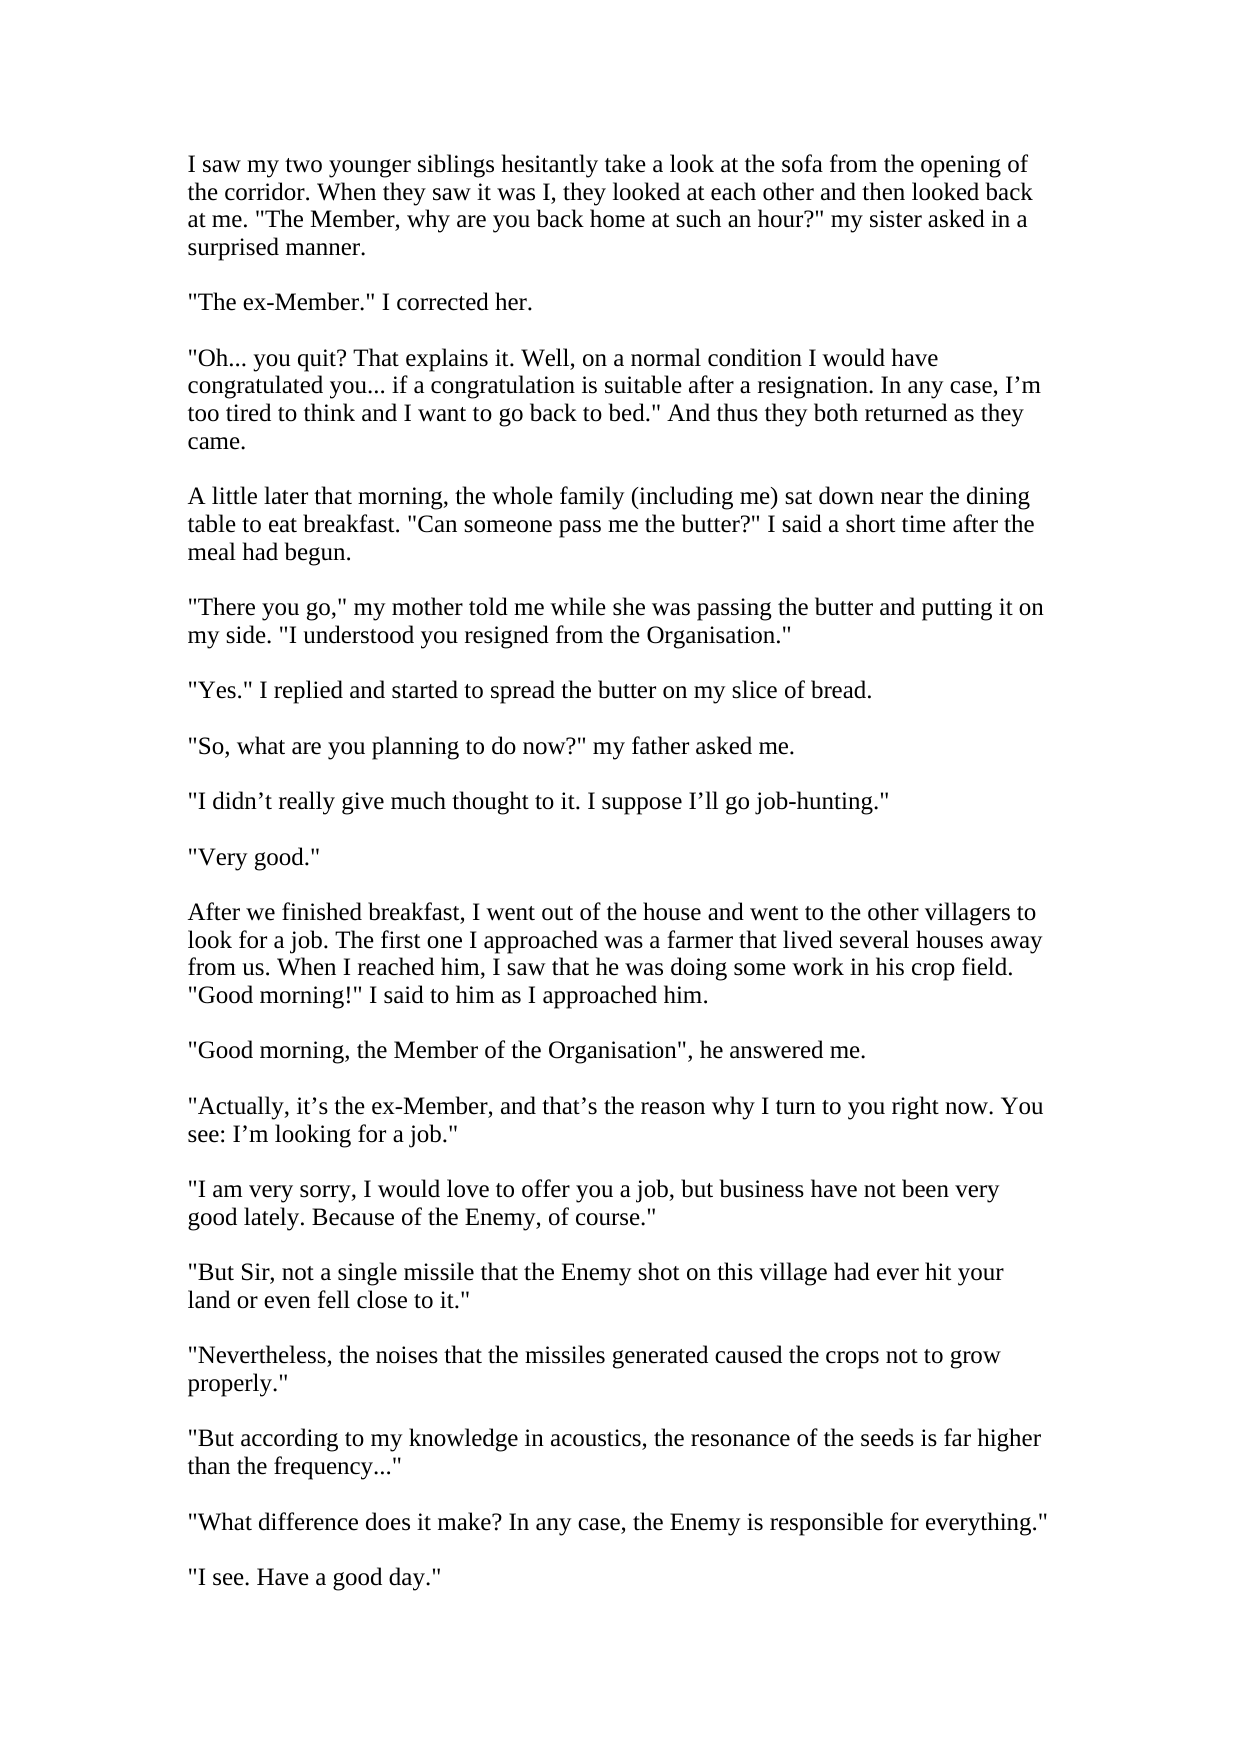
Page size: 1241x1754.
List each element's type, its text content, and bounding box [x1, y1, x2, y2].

text After we finished breakfast, I went out of the house and went to the other villagers to look for a job. The first one I approached was a farmer that lived several houses away from us. When I reached him, I saw that he was doing some work in his crop field. "Good morning!" I said to him as I approached him. [187, 898, 1053, 1009]
text "Good morning, the Member of the Organisation", he answered me. [187, 1037, 1053, 1064]
text "But according to my knowledge in acoustics, the resonance of the seeds is far higher than the frequency..." [187, 1424, 1053, 1480]
text "Very good." [187, 843, 1053, 870]
text "Actually, it’s the ex-Member, and that’s the reason why I turn to you right now. You see: I’m looking for a job." [187, 1092, 1053, 1147]
text I saw my two younger siblings hesitantly take a look at the sofa from the opening of the corridor. When they saw it was I, they looked at each other and then looked back at me. "The Member, why are you back home at such an hour?" my sister asked in a surprised manner. [187, 150, 1053, 261]
text "There you go," my mother told me while she was passing the butter and putting it on my side. "I understood you resigned from the Organisation." [187, 593, 1053, 649]
text "Yes." I replied and started to spread the butter on my slice of bread. [187, 676, 1053, 704]
text "The ex-Member." I corrected her. [187, 288, 1053, 316]
text "So, what are you planning to do now?" my father asked me. [187, 732, 1053, 759]
text A little later that morning, the whole family (including me) sat down near the dining table to eat breakfast. "Can someone pass me the butter?" I said a short time after the meal had begun. [187, 482, 1053, 566]
text "I am very sorry, I would love to offer you a job, but business have not been very good lately. Because of the Enemy, of course." [187, 1175, 1053, 1231]
text "Oh... you quit? That explains it. Well, on a normal condition I would have congratulated you... if a congratulation is suitable after a resignation. In any case, I’m too tired to think and I want to go back to bed." And thus they both returned as they came. [187, 344, 1053, 455]
text "I see. Have a good day." [187, 1563, 1053, 1591]
text "What difference does it make? In any case, the Enemy is responsible for everything." [187, 1508, 1053, 1535]
text "But Sir, not a single missile that the Enemy shot on this village had ever hit your land or even fell close to it." [187, 1258, 1053, 1314]
text "Nevertheless, the noises that the missiles generated caused the crops not to grow properly." [187, 1341, 1053, 1397]
text "I didn’t really give much thought to it. I suppose I’ll go job-hunting." [187, 787, 1053, 815]
